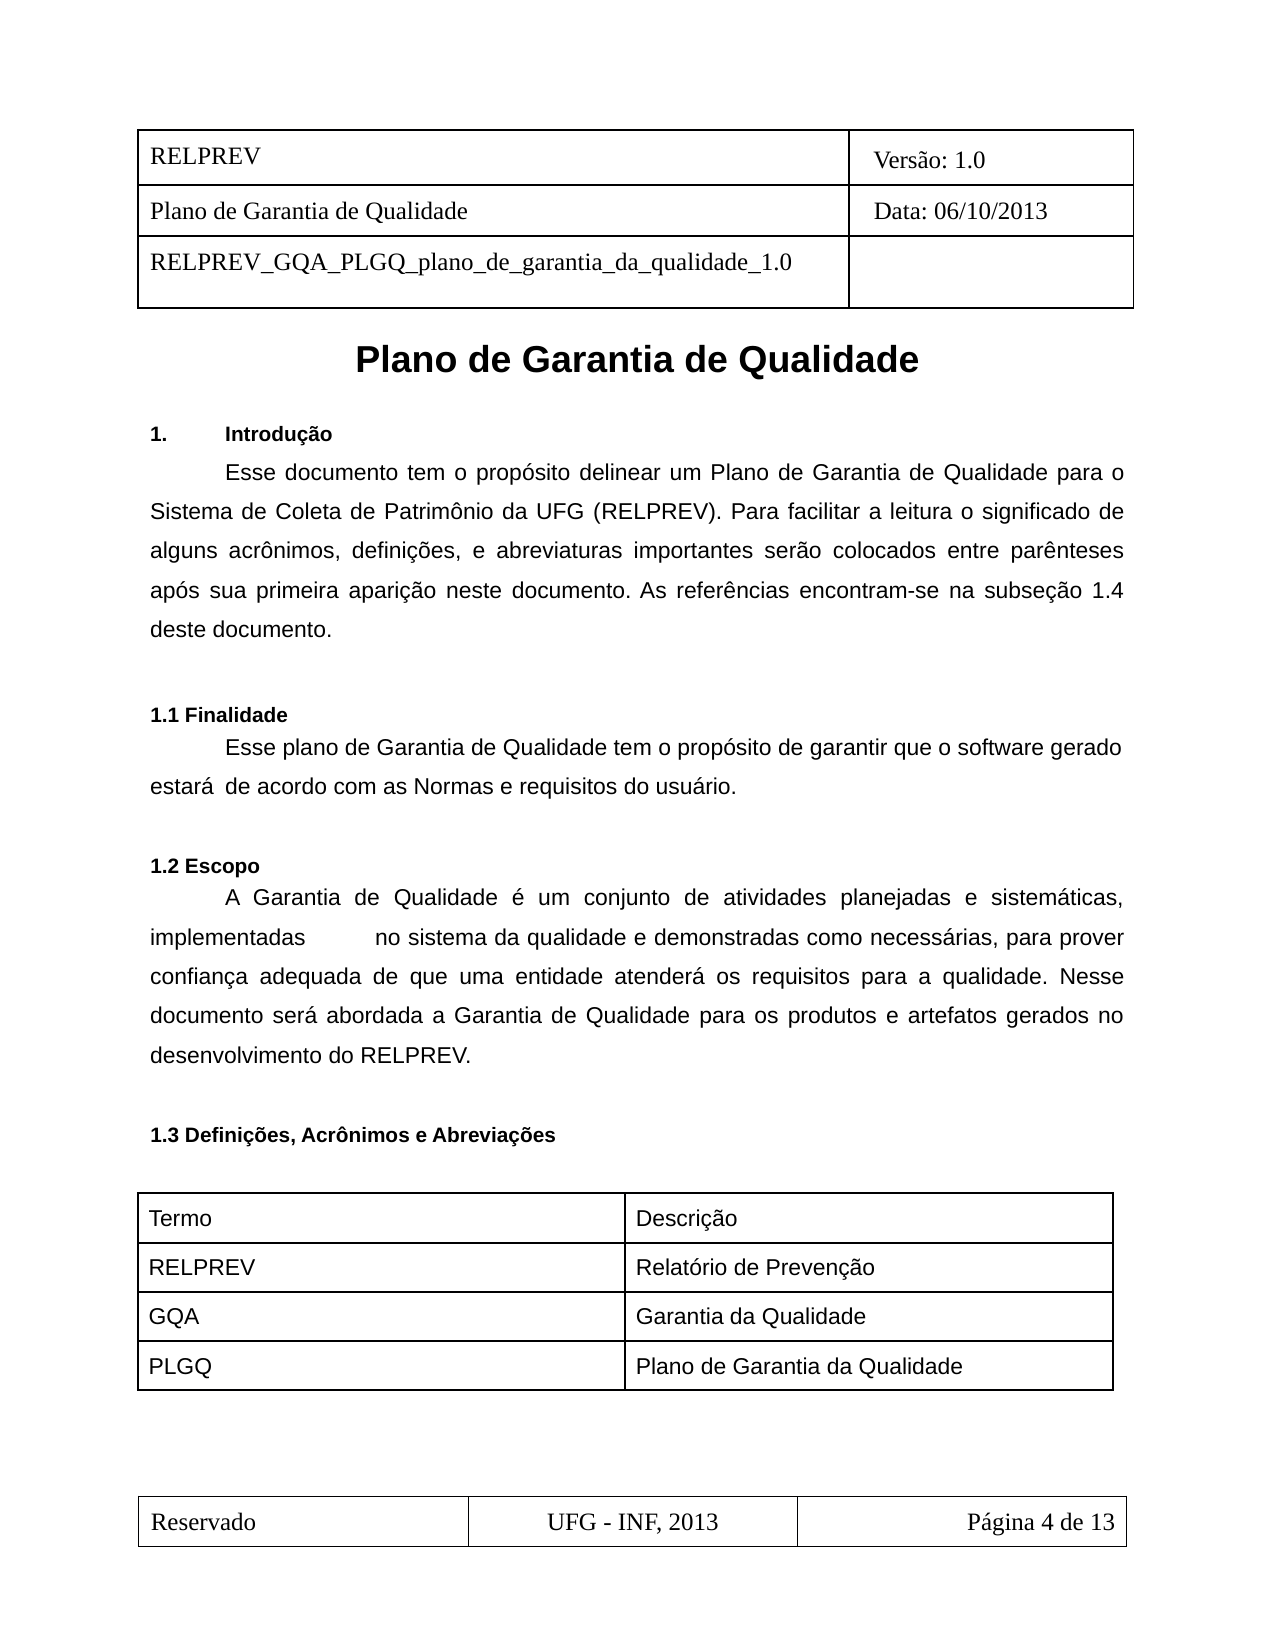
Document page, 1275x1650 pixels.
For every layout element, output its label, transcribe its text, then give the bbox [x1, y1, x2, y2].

text Esse documento tem o propósito delinear um Plano de Garantia de Qualidade para o Sistema de Coleta de Patrimônio da UFG (RELPREV). Para facilitar a leitura o significado de alguns acrônimos, definições, e abreviaturas importantes serão colocados entre parênteses após sua primeira aparição neste documento. As referências encontram-se na subseção 1.4 deste documento. [75, 458, 1125, 643]
text 1.3 Definições, Acrônimos e Abreviações [150, 1123, 1125, 1147]
table_cell RELPREV [139, 1244, 624, 1291]
text Plano de Garantia de Qualidade [150, 338, 1125, 381]
table_cell GQA [139, 1293, 624, 1340]
table_cell Relatório de Prevenção [626, 1244, 1112, 1291]
text A Garantia de Qualidade é um conjunto de atividades planejadas e sistemáticas, implementadas no sistema da qualidade e demonstradas como necessárias, para prover confiança adequada de que uma entidade atenderá os requisitos para a qualidade. Nesse documento será abordada a Garantia de Qualidade para os produtos e artefatos gerados no desenvolvimento do RELPREV. [150, 884, 1125, 1068]
table_cell Garantia da Qualidade [626, 1293, 1112, 1340]
subtitle 1.1 Finalidade [150, 703, 1125, 727]
table_header Termo [139, 1194, 624, 1242]
subtitle 1.2 Escopo [150, 854, 1125, 878]
table_header Descrição [626, 1194, 1112, 1242]
table_cell Plano de Garantia da Qualidade [626, 1342, 1112, 1389]
table_cell PLGQ [139, 1342, 624, 1389]
text Esse plano de Garantia de Qualidade tem o propósito de garantir que o software gerado estará de acordo com as Normas e requisitos do usuário. [150, 733, 1125, 799]
subtitle Introdução [75, 422, 1125, 446]
